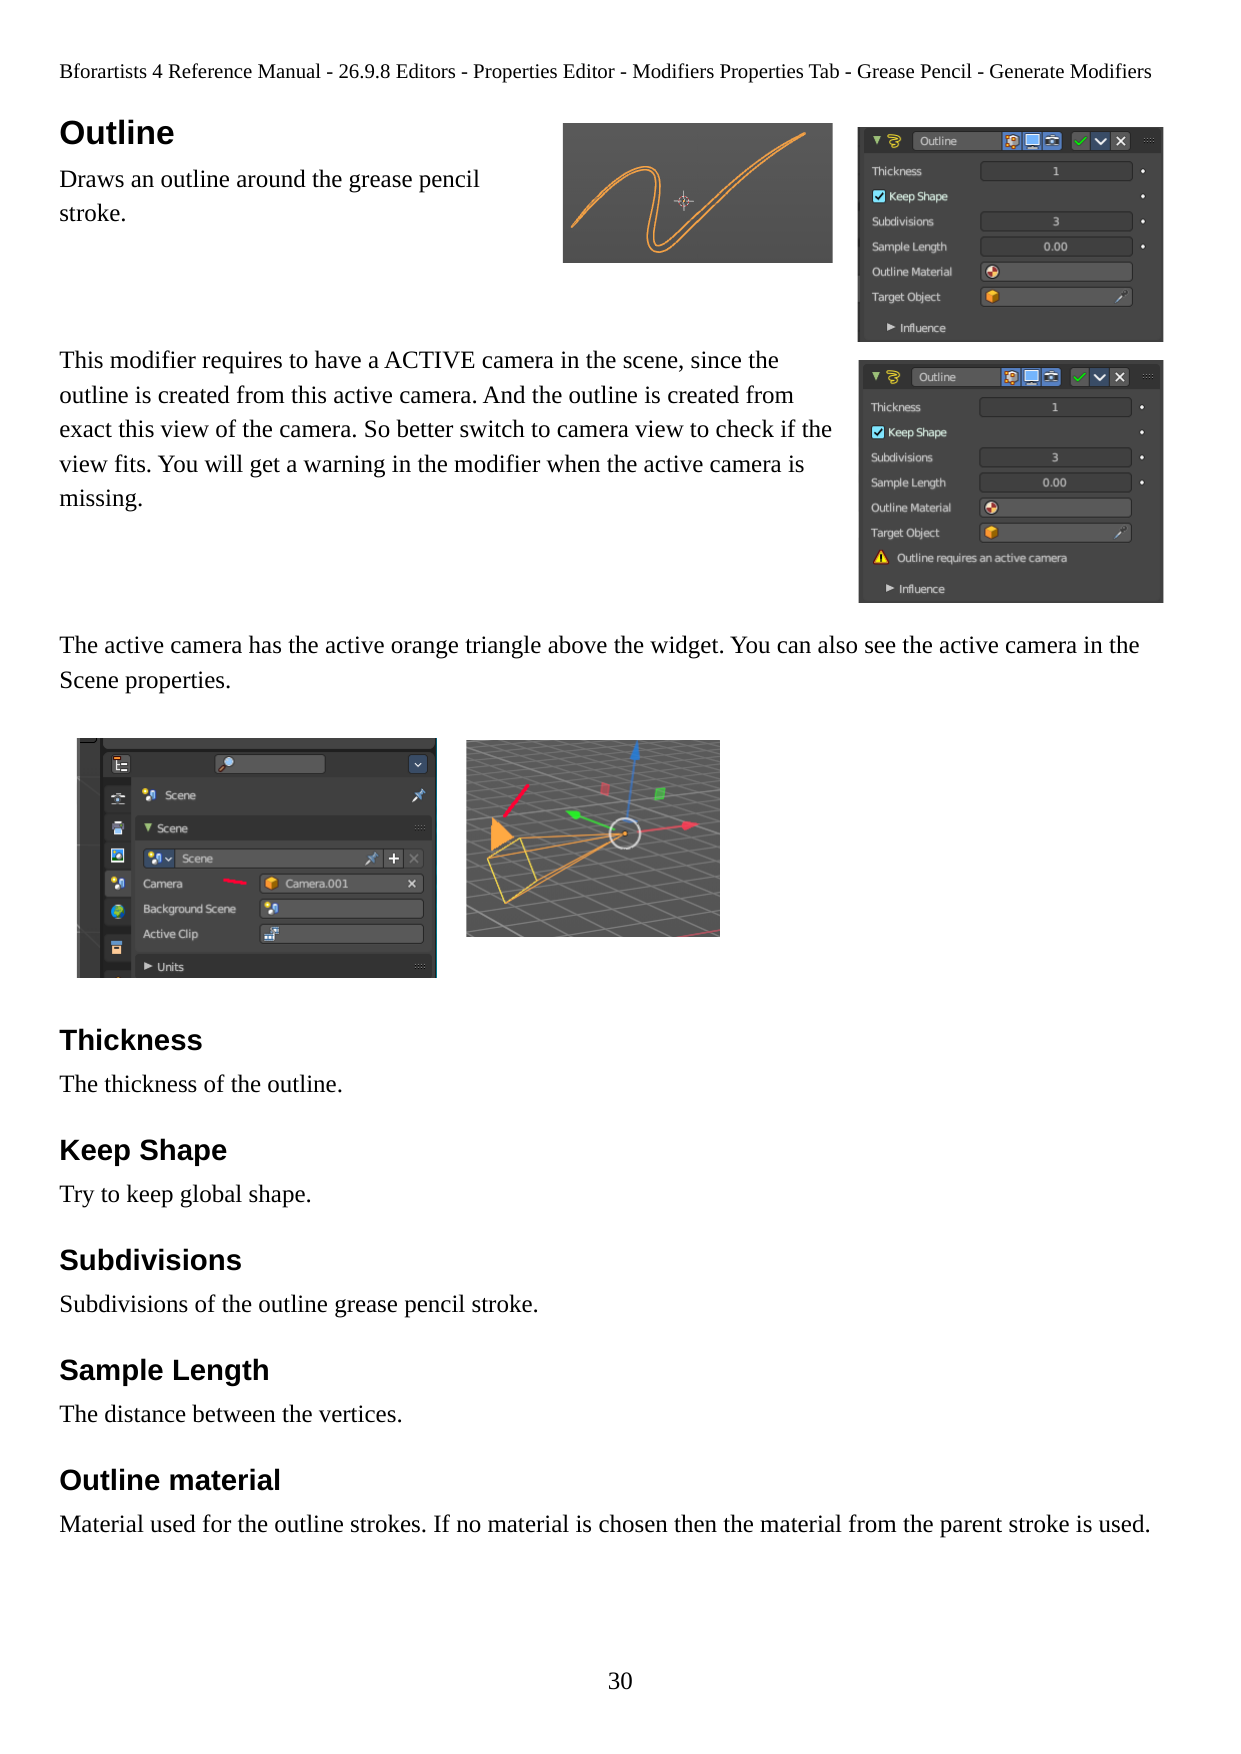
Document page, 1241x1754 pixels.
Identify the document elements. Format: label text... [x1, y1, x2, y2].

text Draws an outline around the grease pencil stroke. [59, 164, 562, 227]
picture [76, 738, 437, 978]
picture [562, 123, 833, 263]
text Subdivisions of the outline grease pencil stroke. [59, 1289, 1181, 1318]
subtitle Thickness [59, 1023, 1181, 1057]
text The active camera has the active orange triangle above the widget. You can also see the active camera in the Scene properties. [59, 631, 1181, 694]
text [833, 164, 857, 227]
picture [466, 740, 720, 937]
subtitle Sample Length [59, 1353, 1181, 1386]
subtitle Outline material [59, 1463, 1181, 1496]
subtitle Outline [59, 113, 1181, 151]
text The distance between the vertices. [59, 1399, 1181, 1428]
picture [857, 127, 1164, 342]
text This modifier requires to have a ACTIVE camera in the scene, since the outline is created from this active camera. And the outline is created from exact this view of the camera. So better switch to camera view to check if the view fits. You will get a warning in the modifier when the active camera is missing. [59, 345, 1181, 512]
picture [858, 360, 1164, 603]
subtitle Subdivisions [59, 1243, 1181, 1277]
text [1164, 164, 1181, 227]
subtitle Keep Shape [59, 1133, 1181, 1167]
text Material used for the outline strokes. If no material is chosen then the material from the parent stroke is used. [59, 1509, 1181, 1538]
text The thickness of the outline. [59, 1069, 1181, 1098]
text Try to keep global shape. [59, 1179, 1181, 1208]
